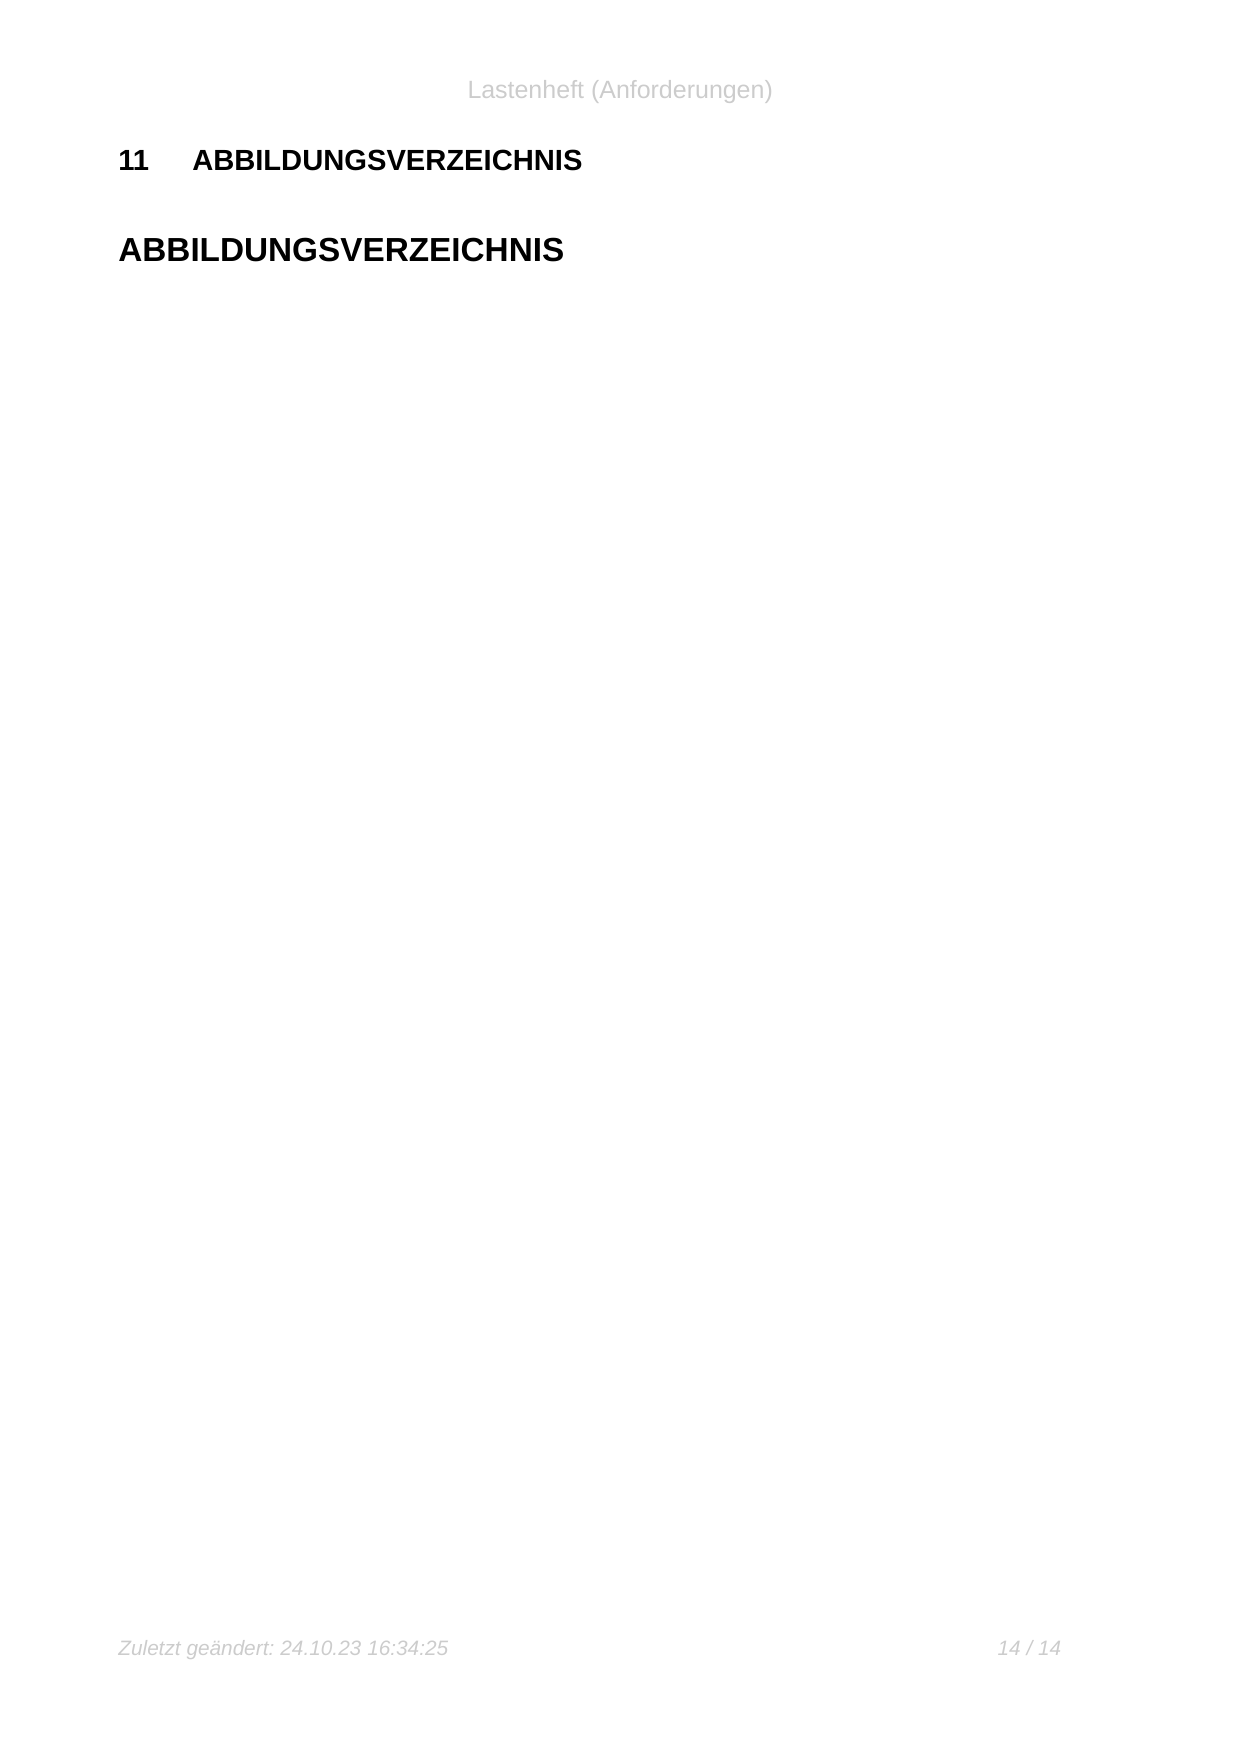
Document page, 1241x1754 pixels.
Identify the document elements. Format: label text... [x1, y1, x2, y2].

subtitle Abbildungsverzeichnis [118, 143, 1122, 177]
subtitle Abbildungsverzeichnis [118, 230, 1122, 269]
